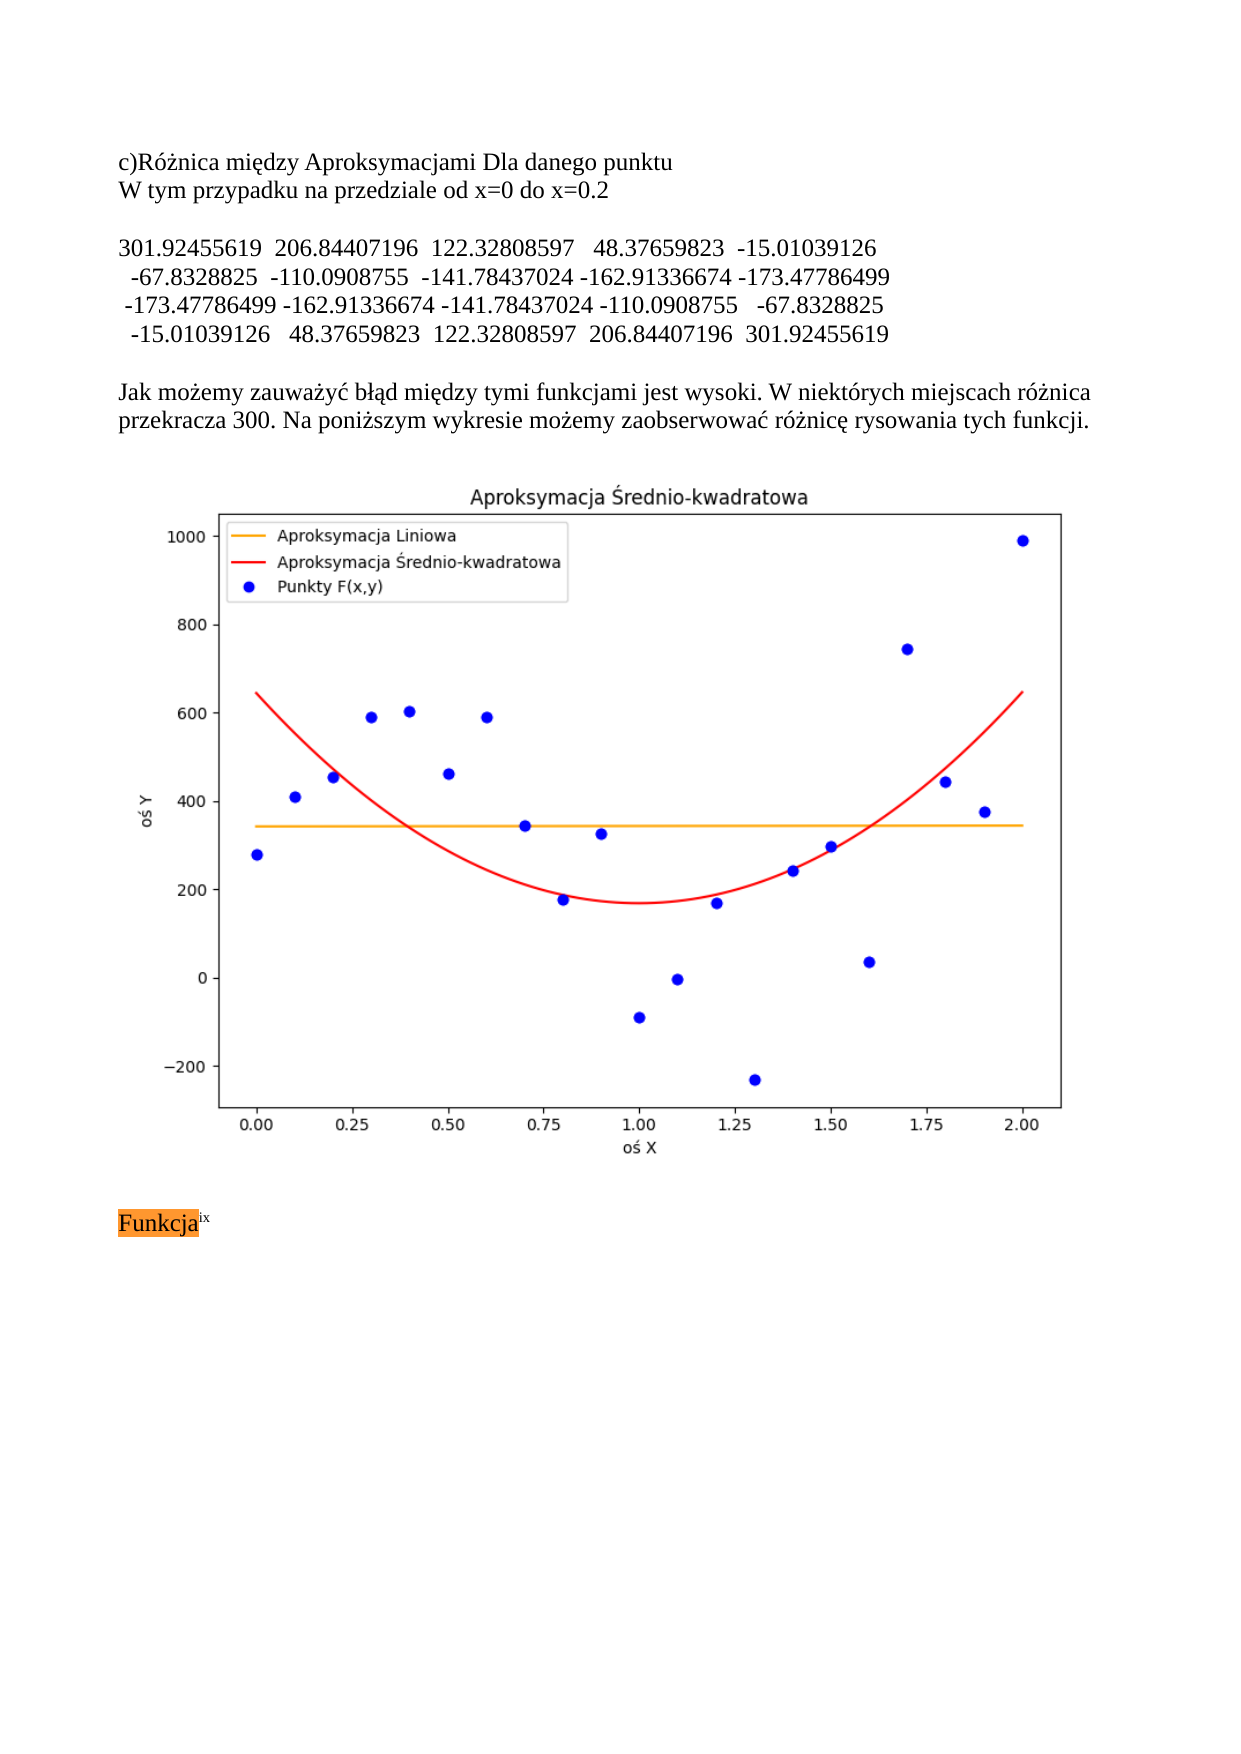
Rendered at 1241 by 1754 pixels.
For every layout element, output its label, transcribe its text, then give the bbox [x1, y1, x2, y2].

text -173.47786499 -162.91336674 -141.78437024 -110.0908755 -67.8328825 [118, 291, 1122, 319]
text -67.8328825 -110.0908755 -141.78437024 -162.91336674 -173.47786499 [118, 262, 1122, 291]
text -15.01039126 48.37659823 122.32808597 206.84407196 301.92455619 [118, 319, 1122, 377]
text c)Różnica między Aproksymacjami Dla danego punktu W tym przypadku na przedziale od x=0 do x=0.2 [118, 147, 1122, 233]
text Funkcja [118, 1208, 1122, 1237]
text Jak możemy zauważyć błąd między tymi funkcjami jest wysoki. W niektórych miejscach różnica przekracza 300. Na poniższym wykresie możemy zaobserwować różnicę rysowania tych funkcji. [118, 377, 1122, 434]
text 301.92455619 206.84407196 122.32808597 48.37659823 -15.01039126 [118, 233, 1122, 262]
picture [118, 463, 1123, 1180]
